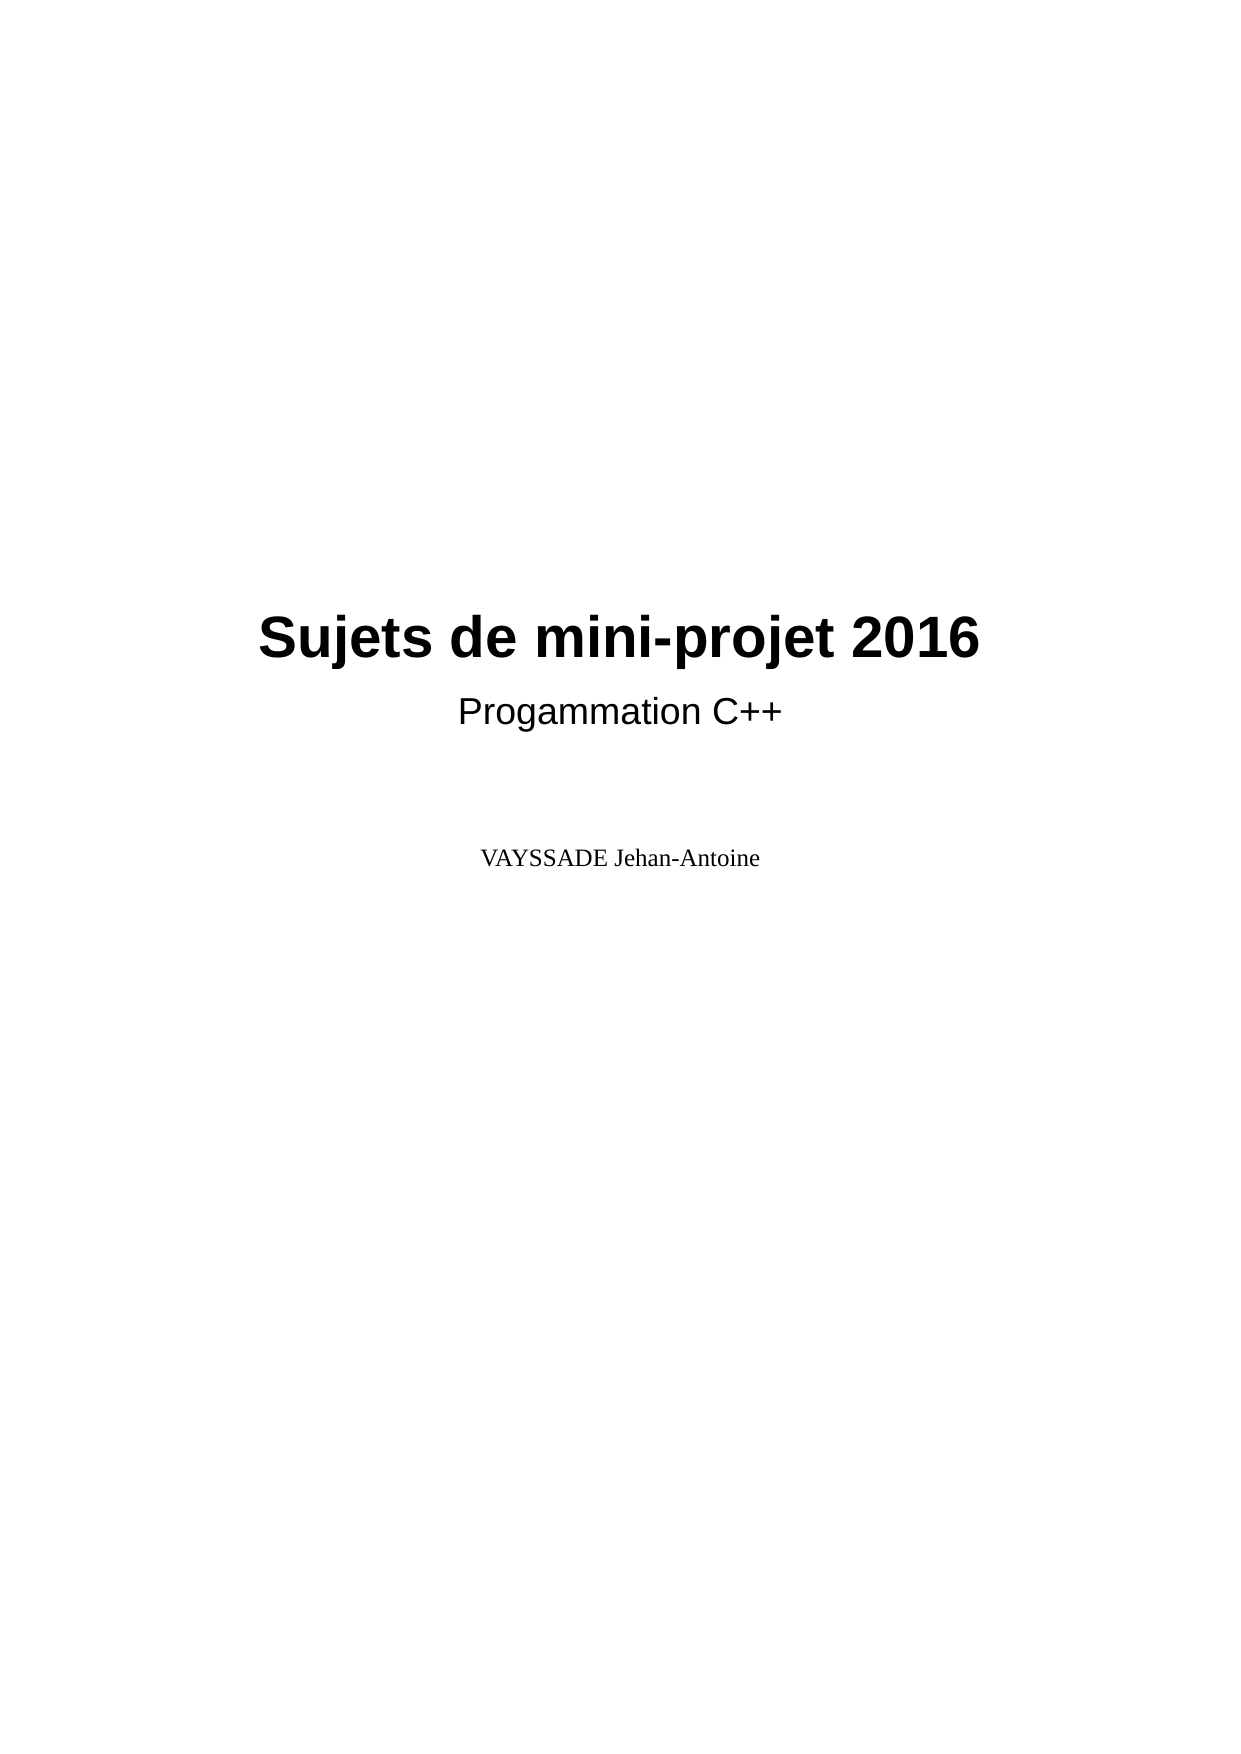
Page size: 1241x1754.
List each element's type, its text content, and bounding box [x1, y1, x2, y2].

text VAYSSADE Jehan-Antoine [118, 843, 1122, 871]
title Sujets de mini-projet 2016 [118, 603, 1122, 670]
subtitle Progammation C++ [118, 689, 1122, 732]
